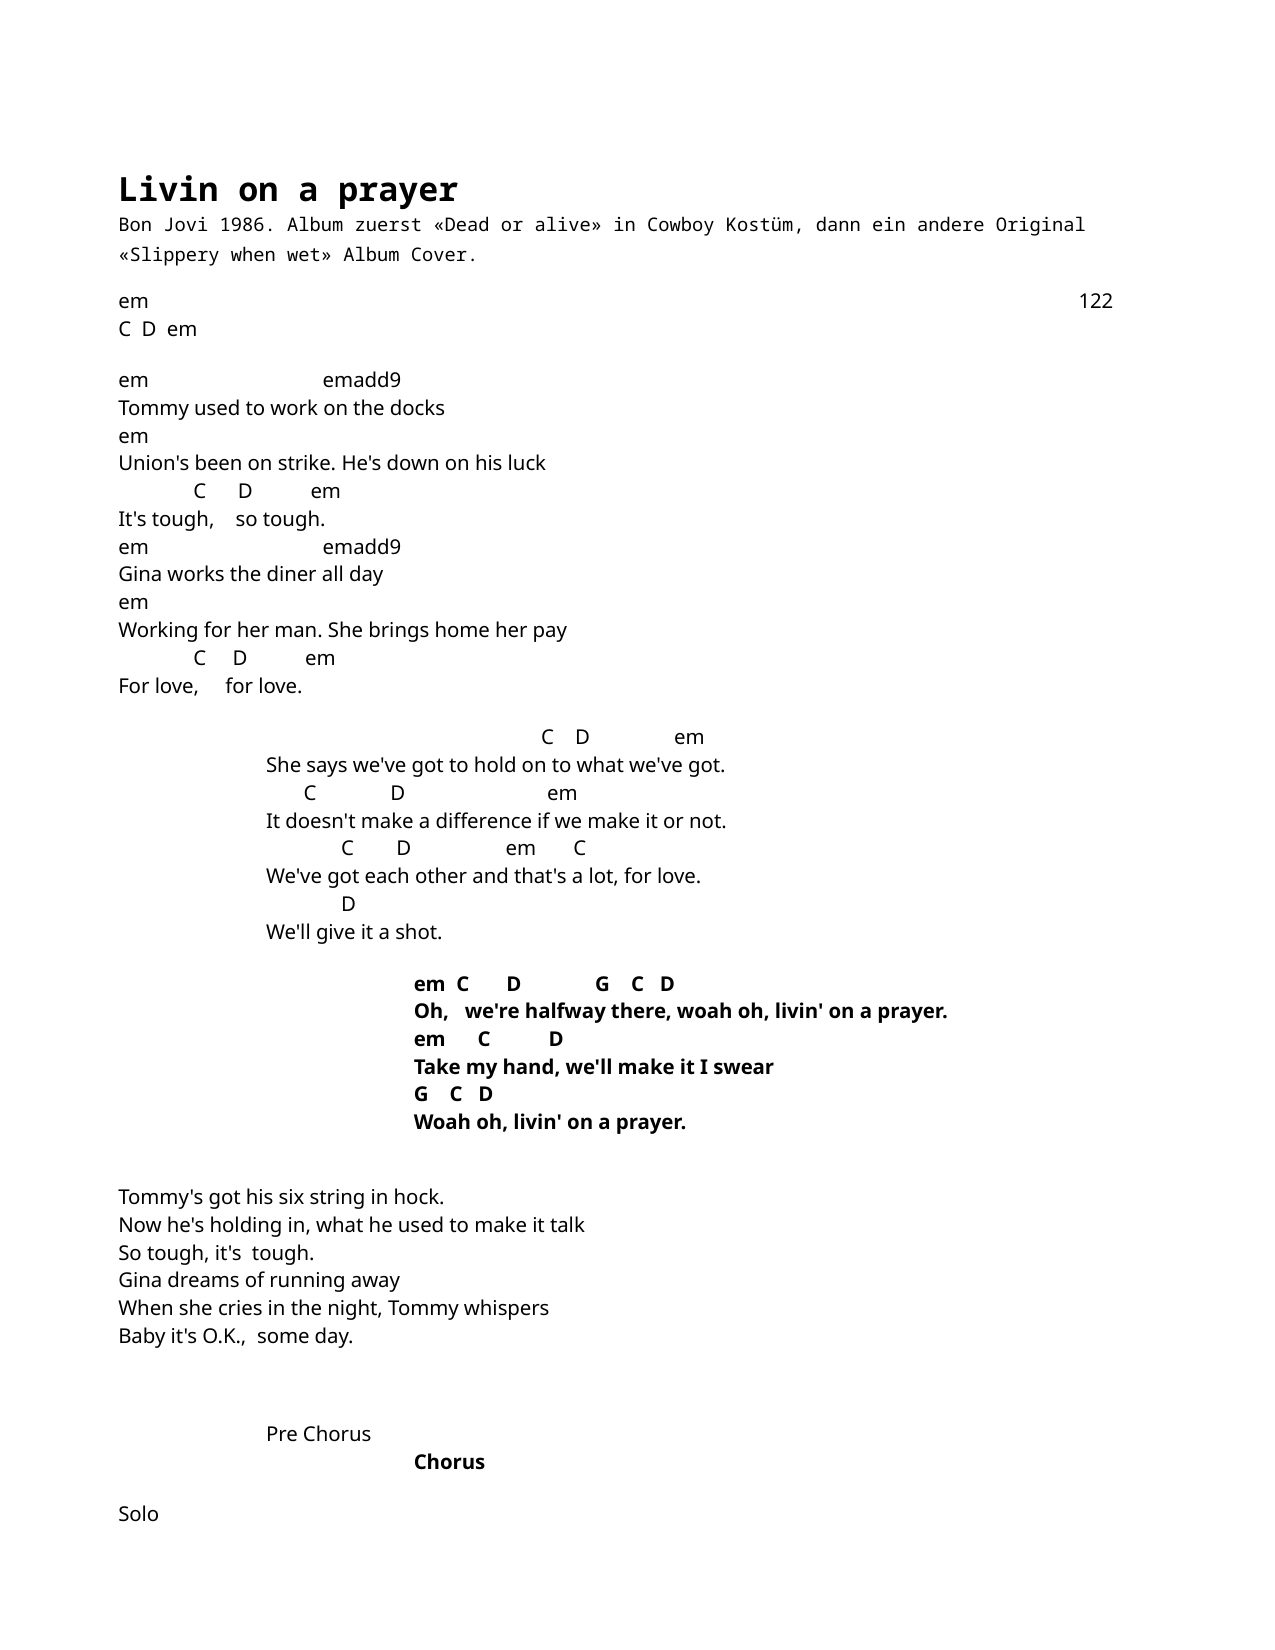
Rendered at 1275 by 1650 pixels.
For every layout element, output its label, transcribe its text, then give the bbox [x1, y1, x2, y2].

text It's tough, so tough. [118, 505, 1157, 532]
text She says we've got to hold on to what we've got. [266, 751, 1157, 778]
text Chorus [118, 1448, 1157, 1476]
text em emadd9 [118, 532, 1157, 560]
text Pre Chorus [118, 1420, 1157, 1448]
text em [118, 588, 1157, 616]
text It doesn't make a difference if we make it or not. [266, 806, 1157, 834]
text Gina works the diner all day [118, 560, 1157, 588]
text C D em [266, 723, 1157, 751]
text Woah oh, livin' on a prayer. [413, 1108, 1157, 1135]
text C D em C [266, 834, 1157, 862]
text em [118, 421, 1157, 449]
text C D em [266, 778, 1157, 806]
text We've got each other and that's a lot, for love. [266, 862, 1157, 890]
text em 122 [118, 287, 1157, 314]
text Livin on a prayer [118, 166, 1157, 211]
text Gina dreams of running away [118, 1266, 1157, 1293]
text em C D G C D [413, 969, 1157, 997]
text Working for her man. She brings home her pay [118, 616, 1157, 643]
text Solo [118, 1499, 1157, 1527]
text Oh, we're halfway there, woah oh, livin' on a prayer. [413, 997, 1157, 1024]
text D [266, 890, 1157, 918]
text When she cries in the night, Tommy whispers [118, 1293, 1157, 1321]
text Bon Jovi 1986. Album zuerst «Dead or alive» in Cowboy Kostüm, dann ein andere Original «Slippery when wet» Album Cover. [118, 211, 1157, 267]
text em emadd9 [118, 366, 1157, 393]
text C D em [118, 314, 1157, 342]
text Baby it's O.K., some day. [118, 1321, 1157, 1349]
text em C D [413, 1024, 1157, 1052]
text C D em [118, 643, 1157, 671]
text We'll give it a shot. [266, 918, 1157, 946]
text C D em [118, 477, 1157, 505]
text Union's been on strike. He's down on his luck [118, 449, 1157, 477]
text Tommy's got his six string in hock. [118, 1183, 1157, 1210]
text Tommy used to work on the docks [118, 393, 1157, 421]
text Now he's holding in, what he used to make it talk [118, 1210, 1157, 1238]
text So tough, it's tough. [118, 1238, 1157, 1266]
text For love, for love. [118, 671, 1157, 699]
text G C D [413, 1080, 1157, 1108]
text Take my hand, we'll make it I swear [413, 1052, 1157, 1080]
